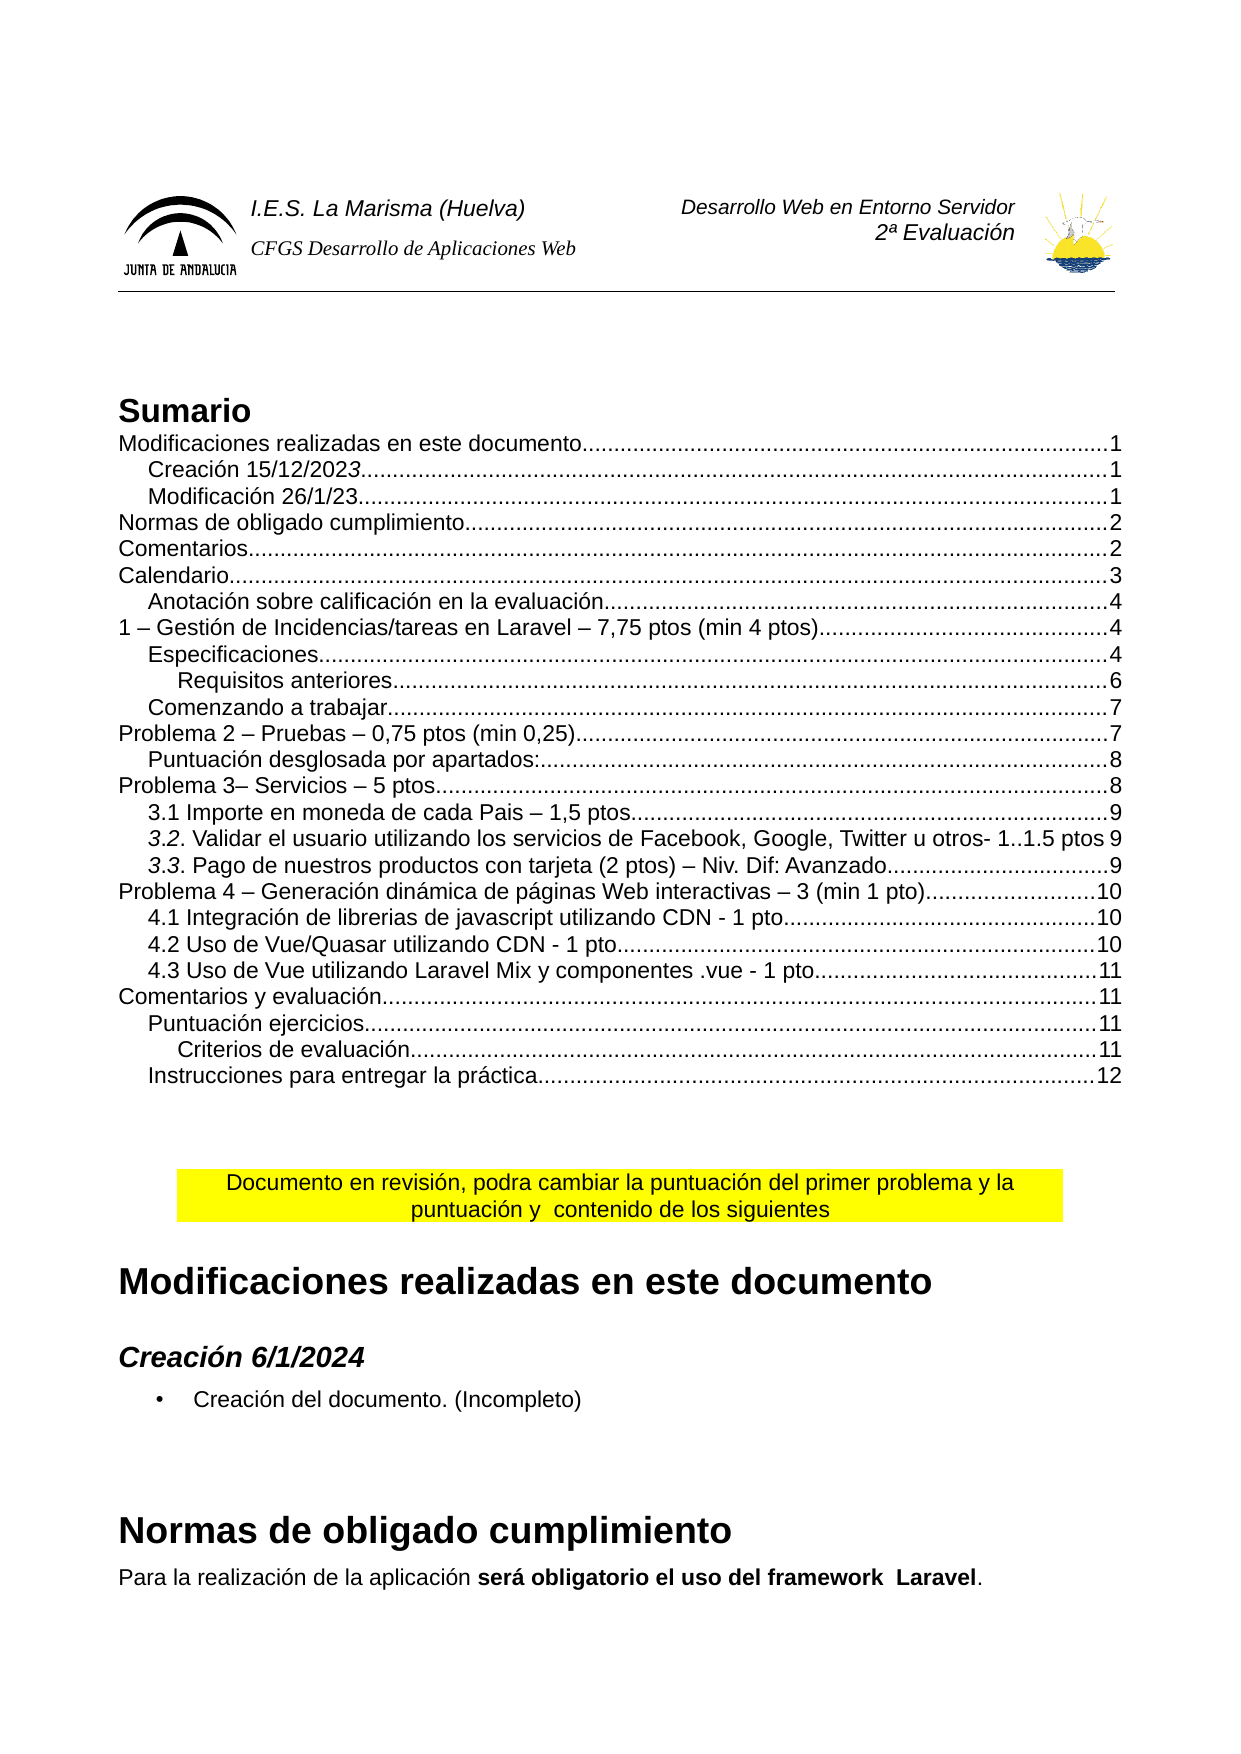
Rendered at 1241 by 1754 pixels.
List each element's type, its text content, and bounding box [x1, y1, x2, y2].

subtitle Sumario [118, 391, 1122, 430]
text Anotación sobre calificación en la evaluación 4 [148, 588, 1122, 614]
text Calendario 3 [118, 562, 1122, 588]
picture [1043, 192, 1114, 276]
text Problema 3– Servicios – 5 ptos 8 [118, 772, 1122, 799]
text Normas de obligado cumplimiento 2 [118, 509, 1122, 535]
text Comenzando a trabajar 7 [148, 693, 1122, 720]
text 4.2 Uso de Vue/Quasar utilizando CDN - 1 pto. 10 [148, 931, 1122, 957]
text 4.1 Integración de librerias de javascript utilizando CDN - 1 pto. 10 [148, 904, 1122, 931]
text 3.1 Importe en moneda de cada Pais – 1,5 ptos 9 [148, 799, 1122, 825]
text Creación 15/12/2023 1 [148, 456, 1122, 483]
text Para la realización de la aplicación será obligatorio el uso del framework Laravel. [118, 1564, 1122, 1591]
text Requisitos anteriores 6 [177, 667, 1122, 693]
text Comentarios 2 [118, 535, 1122, 562]
text Documento en revisión, podra cambiar la puntuación del primer problema y la puntuación y contenido de los siguientes [177, 1169, 1063, 1222]
subtitle Creación 6/1/2024 [118, 1340, 1122, 1374]
text Instrucciones para entregar la práctica 12 [148, 1062, 1122, 1089]
text 1 – Gestión de Incidencias/tareas en Laravel – 7,75 ptos (min 4 ptos) 4 [118, 614, 1122, 641]
text 3.2. Validar el usuario utilizando los servicios de Facebook, Google, Twitter u otros- 1..1.5 ptos 9 [148, 825, 1122, 852]
text Especificaciones 4 [148, 641, 1122, 667]
text Puntuación desglosada por apartados: 8 [148, 746, 1122, 772]
list Creación del documento. (Incompleto) [156, 1386, 1122, 1413]
text Comentarios y evaluación 11 [118, 983, 1122, 1010]
text Modificaciones realizadas en este documento 1 [118, 430, 1122, 456]
text 4.3 Uso de Vue utilizando Laravel Mix y componentes .vue - 1 pto. 11 [148, 957, 1122, 983]
text Problema 2 – Pruebas – 0,75 ptos (min 0,25) 7 [118, 720, 1122, 746]
text 3.3. Pago de nuestros productos con tarjeta (2 ptos) – Niv. Dif: Avanzado 9 [148, 852, 1122, 878]
text Puntuación ejercicios 11 [148, 1010, 1122, 1036]
text Criterios de evaluación 11 [177, 1036, 1122, 1062]
subtitle Normas de obligado cumplimiento [118, 1509, 1122, 1552]
text Modificación 26/1/23 1 [148, 483, 1122, 509]
subtitle Modificaciones realizadas en este documento [118, 1259, 1122, 1303]
text Problema 4 – Generación dinámica de páginas Web interactivas – 3 (min 1 pto) 10 [118, 878, 1122, 904]
